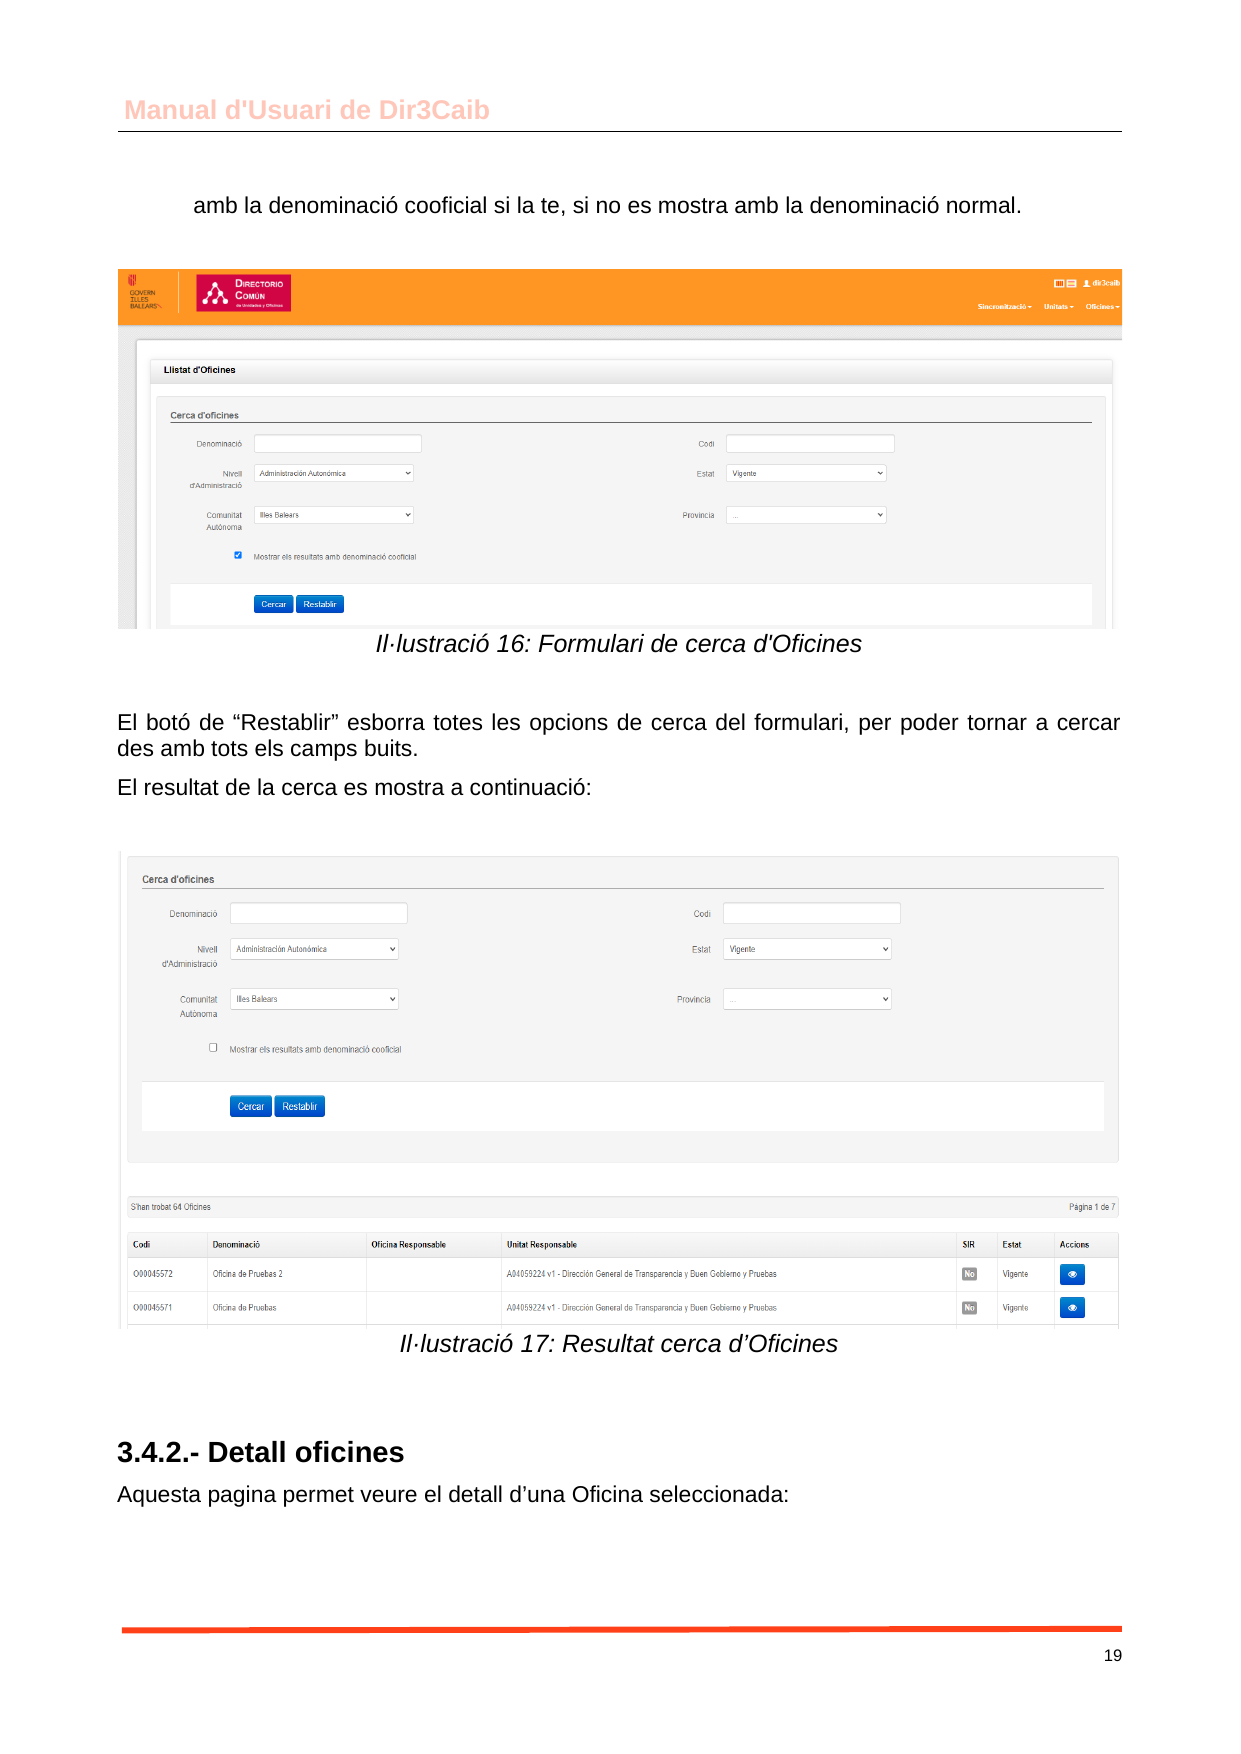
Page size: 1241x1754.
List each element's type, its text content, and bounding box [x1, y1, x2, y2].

picture [118, 851, 1123, 1329]
text Il·lustració 17: Resultat cerca d’Oficines [118, 1329, 1122, 1357]
picture [118, 269, 1123, 629]
text Il·lustració 16: Formulari de cerca d'Oficines [118, 629, 1122, 658]
subtitle Detall oficines [117, 1435, 1122, 1469]
text El botó de “Restablir” esborra totes les opcions de cerca del formulari, per poder tornar a cercar des amb tots els camps buits. [117, 709, 1122, 762]
list amb la denominació cooficial si la te, si no es mostra amb la denominació normal. [156, 192, 1122, 218]
text El resultat de la cerca es mostra a continuació: [117, 774, 1122, 801]
text Aquesta pagina permet veure el detall d’una Oficina seleccionada: [117, 1481, 1122, 1508]
